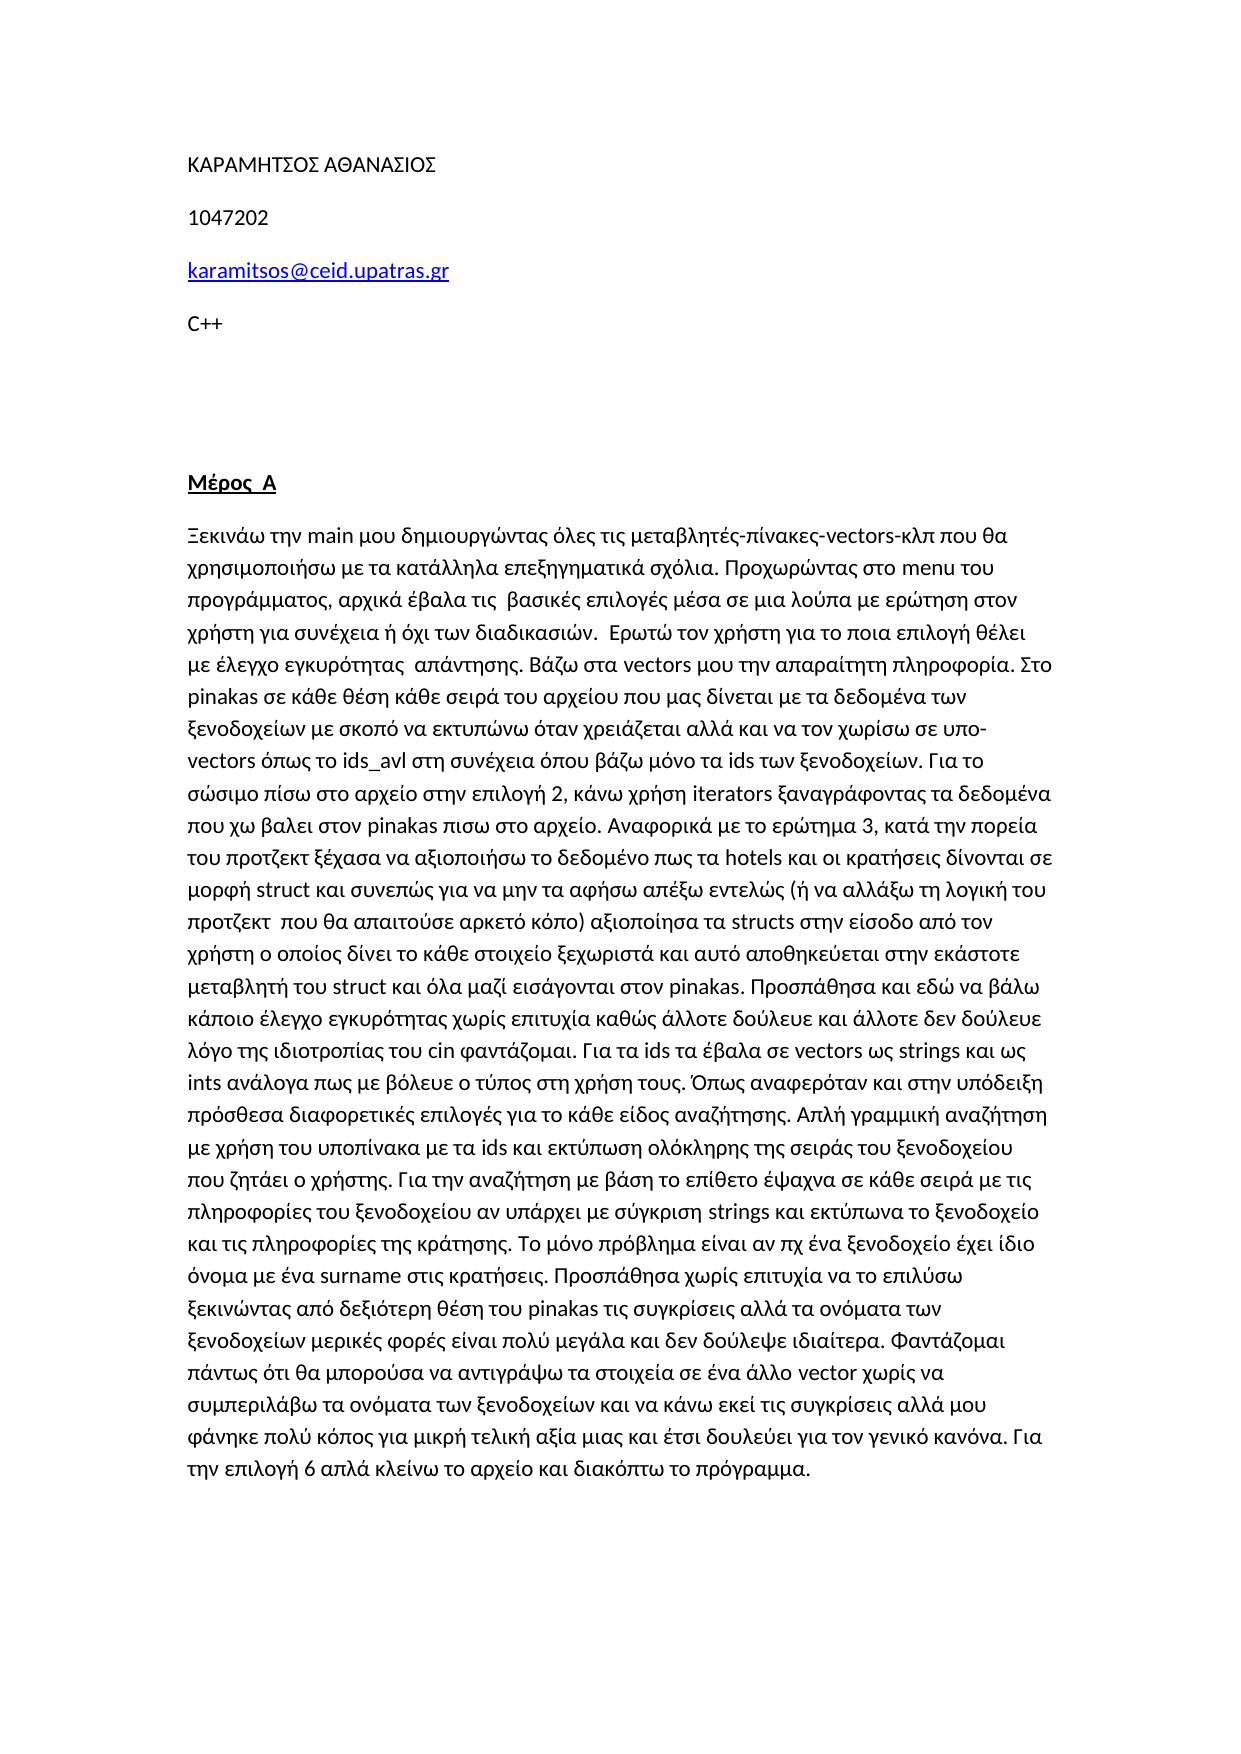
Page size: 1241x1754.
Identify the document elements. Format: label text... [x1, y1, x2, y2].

text karamitsos@ceid.upatras.gr [187, 256, 1053, 284]
text 1047202 [187, 203, 1053, 231]
text Ξεκινάω την main μου δημιουργώντας όλες τις μεταβλητές-πίνακες-vectors-κλπ που θα χρησιμοποιήσω με τα κατάλληλα επεξηγηματικά σχόλια. Προχωρώντας στο menu του προγράμματος, αρχικά έβαλα τις βασικές επιλογές μέσα σε μια λούπα με ερώτηση στον χρήστη για συνέχεια ή όχι των διαδικασιών. Ερωτώ τον χρήστη για το ποια επιλογή θέλει με έλεγχο εγκυρότητας απάντησης. Βάζω στα vectors μου την απαραίτητη πληροφορία. Στο pinakas σε κάθε θέση κάθε σειρά του αρχείου που μας δίνεται με τα δεδομένα των ξενοδοχείων με σκοπό να εκτυπώνω όταν χρειάζεται αλλά και να τον χωρίσω σε υπο-vectors όπως το ids_avl στη συνέχεια όπου βάζω μόνο τα ids των ξενοδοχείων. Για το σώσιμο πίσω στο αρχείο στην επιλογή 2, κάνω χρήση iterators ξαναγράφοντας τα δεδομένα που χω βαλει στον pinakas πισω στο αρχείο. Αναφορικά με το ερώτημα 3, κατά την πορεία του προτζεκτ ξέχασα να αξιοποιήσω το δεδομένο πως τα hotels και οι κρατήσεις δίνονται σε μορφή struct και συνεπώς για να μην τα αφήσω απέξω εντελώς (ή να αλλάξω τη λογική του προτζεκτ που θα απαιτούσε αρκετό κόπο) αξιοποίησα τα structs στην είσοδο από τον χρήστη ο οποίος δίνει το κάθε στοιχείο ξεχωριστά και αυτό αποθηκεύεται στην εκάστοτε μεταβλητή του struct και όλα μαζί εισάγονται στον pinakas. Προσπάθησα και εδώ να βάλω κάποιο έλεγχο εγκυρότητας χωρίς επιτυχία καθώς άλλοτε δούλευε και άλλοτε δεν δούλευε λόγο της ιδιοτροπίας του cin φαντάζομαι. Για τα ids τα έβαλα σε vectors ως strings και ως ints ανάλογα πως με βόλευε ο τύπος στη χρήση τους. Όπως αναφερόταν και στην υπόδειξη πρόσθεσα διαφορετικές επιλογές για το κάθε είδος αναζήτησης. Απλή γραμμική αναζήτηση με χρήση του υποπίνακα με τα ids και εκτύπωση ολόκληρης της σειράς του ξενοδοχείου που ζητάει ο χρήστης. Για την αναζήτηση με βάση το επίθετο έψαχνα σε κάθε σειρά με τις πληροφορίες του ξενοδοχείου αν υπάρχει με σύγκριση strings και εκτύπωνα το ξενοδοχείο και τις πληροφορίες της κράτησης. Το μόνο πρόβλημα είναι αν πχ ένα ξενοδοχείο έχει ίδιο όνομα με ένα surname στις κρατήσεις. Προσπάθησα χωρίς επιτυχία να το επιλύσω ξεκινώντας από δεξιότερη θέση του pinakas τις συγκρίσεις αλλά τα ονόματα των ξενοδοχείων μερικές φορές είναι πολύ μεγάλα και δεν δούλεψε ιδιαίτερα. Φαντάζομαι πάντως ότι θα μπορούσα να αντιγράψω τα στοιχεία σε ένα άλλο vector χωρίς να συμπεριλάβω τα ονόματα των ξενοδοχείων και να κάνω εκεί τις συγκρίσεις αλλά μου φάνηκε πολύ κόπος για μικρή τελική αξία μιας και έτσι δουλεύει για τον γενικό κανόνα. Για την επιλογή 6 απλά κλείνω το αρχείο και διακόπτω το πρόγραμμα. [187, 521, 1053, 1483]
text C++ [187, 309, 1053, 337]
text ΚΑΡΑΜΗΤΣΟΣ ΑΘΑΝΑΣΙΟΣ [187, 150, 1053, 178]
text Μέρος Α [187, 468, 1053, 496]
